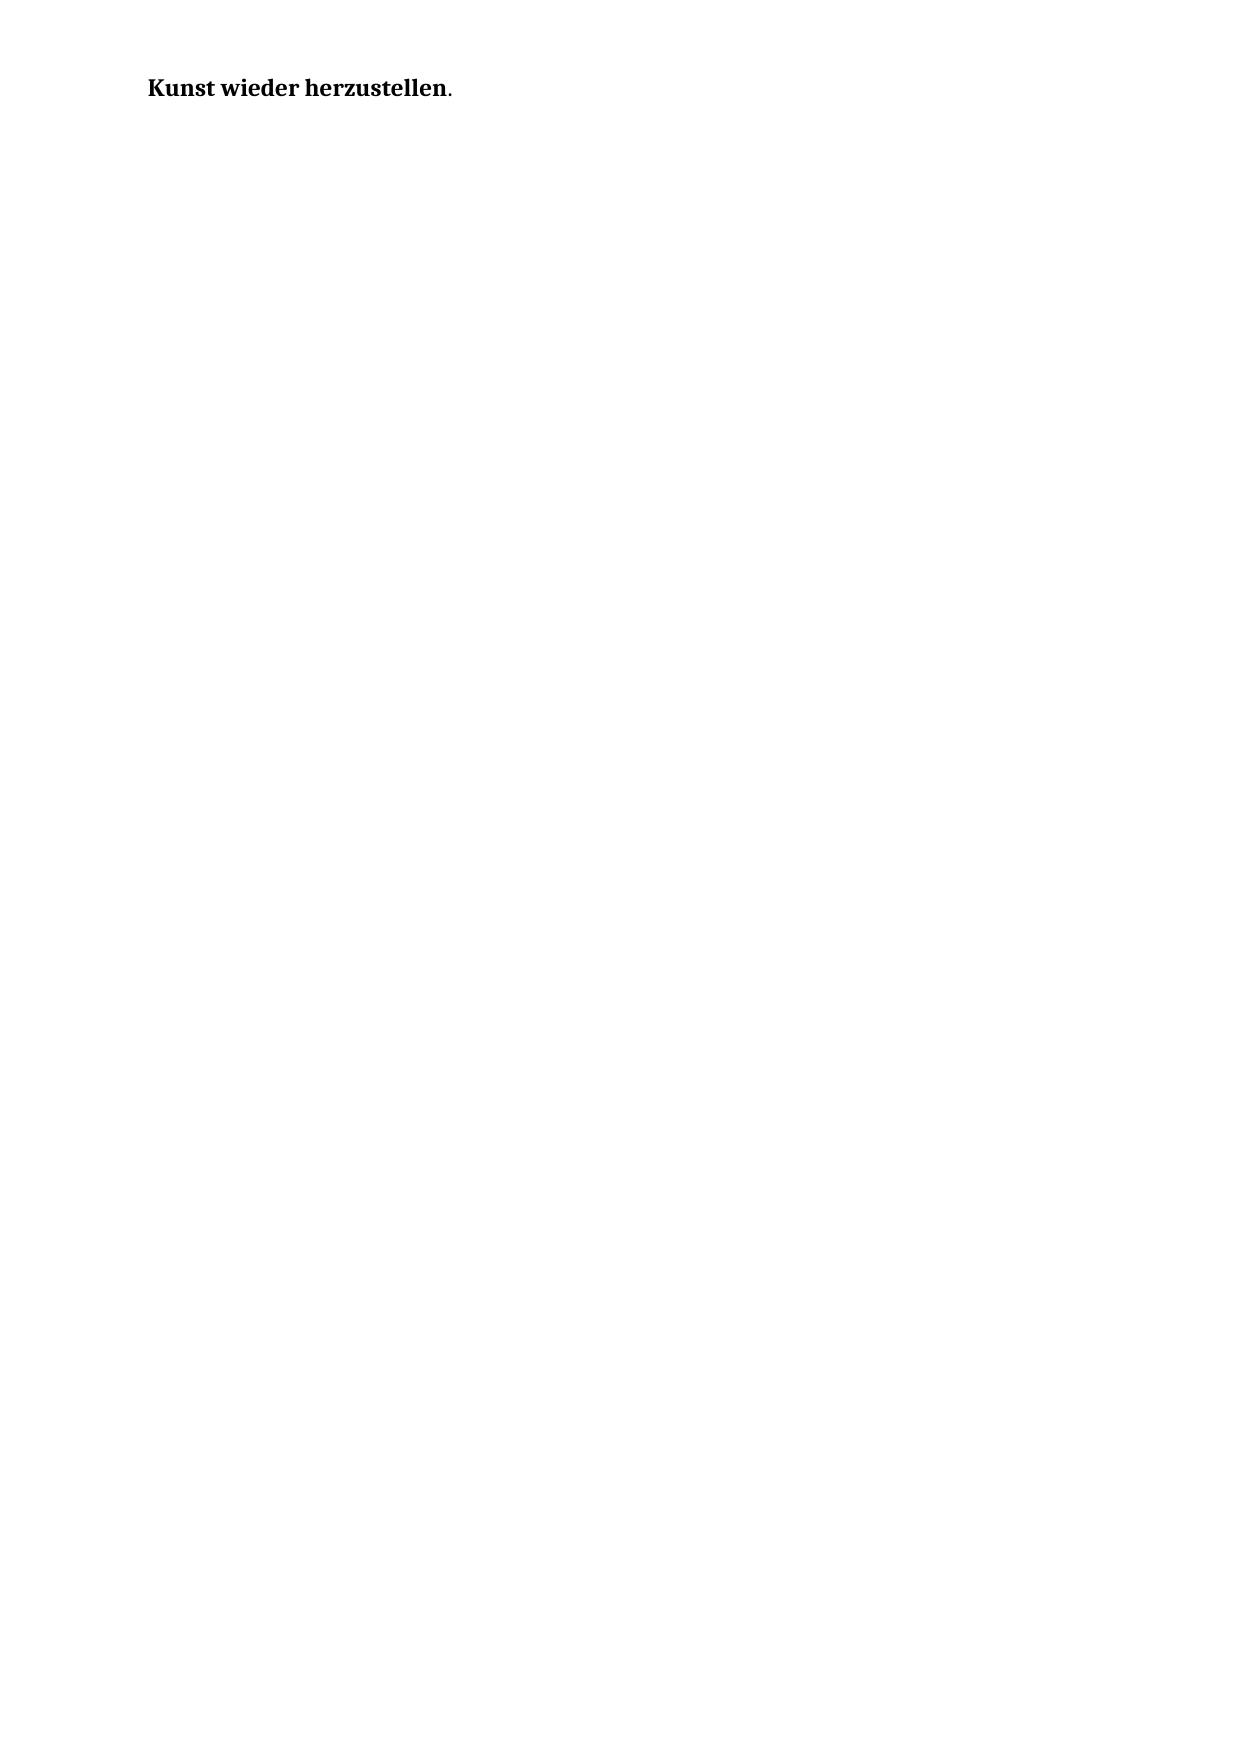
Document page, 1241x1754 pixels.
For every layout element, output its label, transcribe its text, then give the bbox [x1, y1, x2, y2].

text Kunst wieder herzustellen. [148, 74, 1092, 103]
